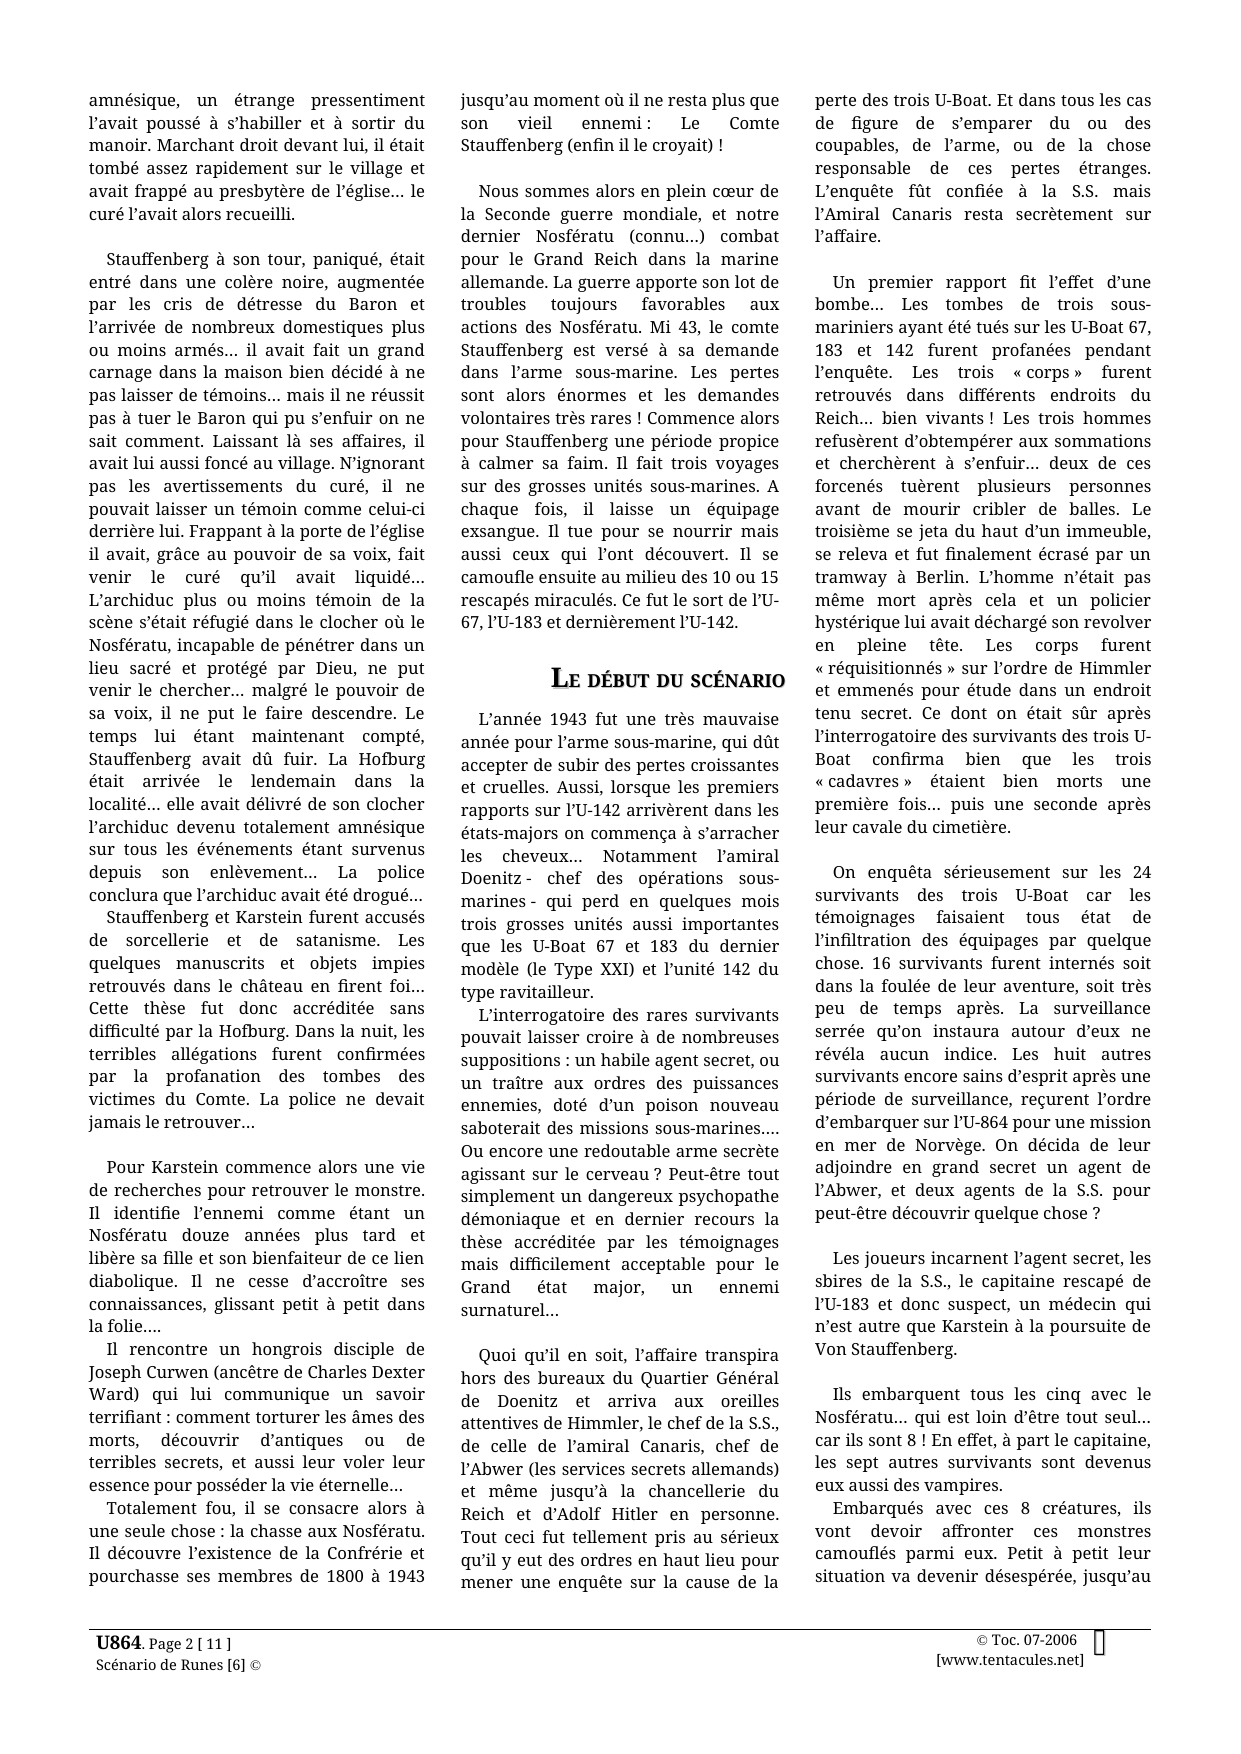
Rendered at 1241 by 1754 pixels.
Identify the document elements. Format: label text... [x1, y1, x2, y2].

text Ils embarquent tous les cinq avec le Nosfératu… qui est loin d’être tout seul… car ils sont 8 ! En effet, à part le capitaine, les sept autres survivants sont devenus eux aussi des vampires. [815, 1383, 1151, 1497]
text Stauffenberg à son tour, paniqué, était entré dans une colère noire, augmentée par les cris de détresse du Baron et l’arrivée de nombreux domestiques plus ou moins armés… il avait fait un grand carnage dans la maison bien décidé à ne pas laisser de témoins… mais il ne réussit pas à tuer le Baron qui pu s’enfuir on ne sait comment. Laissant là ses affaires, il avait lui aussi foncé au village. N’ignorant pas les avertissements du curé, il ne pouvait laisser un témoin comme celui-ci derrière lui. Frappant à la porte de l’église il avait, grâce au pouvoir de sa voix, fait venir le curé qu’il avait liquidé… L’archiduc plus ou moins témoin de la scène s’était réfugié dans le clocher où le Nosfératu, incapable de pénétrer dans un lieu sacré et protégé par Dieu, ne put venir le chercher… malgré le pouvoir de sa voix, il ne put le faire descendre. Le temps lui étant maintenant compté, Stauffenberg avait dû fuir. La Hofburg était arrivée le lendemain dans la localité… elle avait délivré de son clocher l’archiduc devenu totalement amnésique sur tous les événements étant survenus depuis son enlèvement… La police conclura que l’archiduc avait été drogué… [89, 248, 425, 906]
text Un premier rapport fit l’effet d’une bombe… Les tombes de trois sous-mariniers ayant été tués sur les U-Boat 67, 183 et 142 furent profanées pendant l’enquête. Les trois « corps » furent retrouvés dans différents endroits du Reich… bien vivants ! Les trois hommes refusèrent d’obtempérer aux sommations et cherchèrent à s’enfuir… deux de ces forcenés tuèrent plusieurs personnes avant de mourir cribler de balles. Le troisième se jeta du haut d’un immeuble, se releva et fut finalement écrasé par un tramway à Berlin. L’homme n’était pas même mort après cela et un policier hystérique lui avait déchargé son revolver en pleine tête. Les corps furent « réquisitionnés » sur l’ordre de Himmler et emmenés pour étude dans un endroit tenu secret. Ce dont on était sûr après l’interrogatoire des survivants des trois U-Boat confirma bien que les trois « cadavres » étaient bien morts une première fois… puis une seconde après leur cavale du cimetière. [815, 270, 1151, 838]
text Stauffenberg et Karstein furent accusés de sorcellerie et de satanisme. Les quelques manuscrits et objets impies retrouvés dans le château en firent foi… Cette thèse fut donc accréditée sans difficulté par la Hofburg. Dans la nuit, les terribles allégations furent confirmées par la profanation des tombes des victimes du Comte. La police ne devait jamais le retrouver… [89, 906, 425, 1133]
text Les joueurs incarnent l’agent secret, les sbires de la S.S., le capitaine rescapé de l’U-183 et donc suspect, un médecin qui n’est autre que Karstein à la poursuite de Von Stauffenberg. [815, 1247, 1151, 1360]
text Nous sommes alors en plein cœur de la Seconde guerre mondiale, et notre dernier Nosfératu (connu…) combat pour le Grand Reich dans la marine allemande. La guerre apporte son lot de troubles toujours favorables aux actions des Nosfératu. Mi 43, le comte Stauffenberg est versé à sa demande dans l’arme sous-marine. Les pertes sont alors énormes et les demandes volontaires très rares ! Commence alors pour Stauffenberg une période propice à calmer sa faim. Il fait trois voyages sur des grosses unités sous-marines. A chaque fois, il laisse un équipage exsangue. Il tue pour se nourrir mais aussi ceux qui l’ont découvert. Il se camoufle ensuite au milieu des 10 ou 15 rescapés miraculés. Ce fut le sort de l’U-67, l’U-183 et dernièrement l’U-142. [461, 179, 779, 634]
text Totalement fou, il se consacre alors à une seule chose : la chasse aux Nosfératu. Il découvre l’existence de la Confrérie et pourchasse ses membres de 1800 à 1943 [89, 1497, 425, 1587]
text amnésique, un étrange pressentiment l’avait poussé à s’habiller et à sortir du manoir. Marchant droit devant lui, il était tombé assez rapidement sur le village et avait frappé au presbytère de l’église… le curé l’avait alors recueilli. [89, 89, 425, 225]
text perte des trois U-Boat. Et dans tous les cas de figure de s’emparer du ou des coupables, de l’arme, ou de la chose responsable de ces pertes étranges. L’enquête fût confiée à la S.S. mais l’Amiral Canaris resta secrètement sur l’affaire. [815, 89, 1151, 248]
subtitle Le début du scénario [448, 659, 785, 696]
text On enquêta sérieusement sur les 24 survivants des trois U-Boat car les témoignages faisaient tous état de l’infiltration des équipages par quelque chose. 16 survivants furent internés soit dans la foulée de leur aventure, soit très peu de temps après. La surveillance serrée qu’on instaura autour d’eux ne révéla aucun indice. Les huit autres survivants encore sains d’esprit après une période de surveillance, reçurent l’ordre d’embarquer sur l’U-864 pour une mission en mer de Norvège. On décida de leur adjoindre en grand secret un agent de l’Abwer, et deux agents de la S.S. pour peut-être découvrir quelque chose ? [815, 861, 1151, 1224]
text Pour Karstein commence alors une vie de recherches pour retrouver le monstre. Il identifie l’ennemi comme étant un Nosfératu douze années plus tard et libère sa fille et son bienfaiteur de ce lien diabolique. Il ne cesse d’accroître ses connaissances, glissant petit à petit dans la folie…. [89, 1156, 425, 1338]
text jusqu’au moment où il ne resta plus que son vieil ennemi : Le Comte Stauffenberg (enfin il le croyait) ! [461, 89, 779, 157]
text L’interrogatoire des rares survivants pouvait laisser croire à de nombreuses suppositions : un habile agent secret, ou un traître aux ordres des puissances ennemies, doté d’un poison nouveau saboterait des missions sous-marines…. Ou encore une redoutable arme secrète agissant sur le cerveau ? Peut-être tout simplement un dangereux psychopathe démoniaque et en dernier recours la thèse accréditée par les témoignages mais difficilement acceptable pour le Grand état major, un ennemi surnaturel… [461, 1003, 779, 1321]
text L’année 1943 fut une très mauvaise année pour l’arme sous-marine, qui dût accepter de subir des pertes croissantes et cruelles. Aussi, lorsque les premiers rapports sur l’U-142 arrivèrent dans les états-majors on commença à s’arracher les cheveux… Notamment l’amiral Doenitz - chef des opérations sous-marines - qui perd en quelques mois trois grosses unités aussi importantes que les U-Boat 67 et 183 du dernier modèle (le Type XXI) et l’unité 142 du type ravitailleur. [461, 708, 779, 1003]
text Embarqués avec ces 8 créatures, ils vont devoir affronter ces monstres camouflés parmi eux. Petit à petit leur situation va devenir désespérée, jusqu’au [815, 1497, 1151, 1587]
text Il rencontre un hongrois disciple de Joseph Curwen (ancêtre de Charles Dexter Ward) qui lui communique un savoir terrifiant : comment torturer les âmes des morts, découvrir d’antiques ou de terribles secrets, et aussi leur voler leur essence pour posséder la vie éternelle… [89, 1338, 425, 1497]
text Quoi qu’il en soit, l’affaire transpira hors des bureaux du Quartier Général de Doenitz et arriva aux oreilles attentives de Himmler, le chef de la S.S., de celle de l’amiral Canaris, chef de l’Abwer (les services secrets allemands) et même jusqu’à la chancellerie du Reich et d’Adolf Hitler en personne. Tout ceci fut tellement pris au sérieux qu’il y eut des ordres en haut lieu pour mener une enquête sur la cause de la [461, 1344, 779, 1594]
